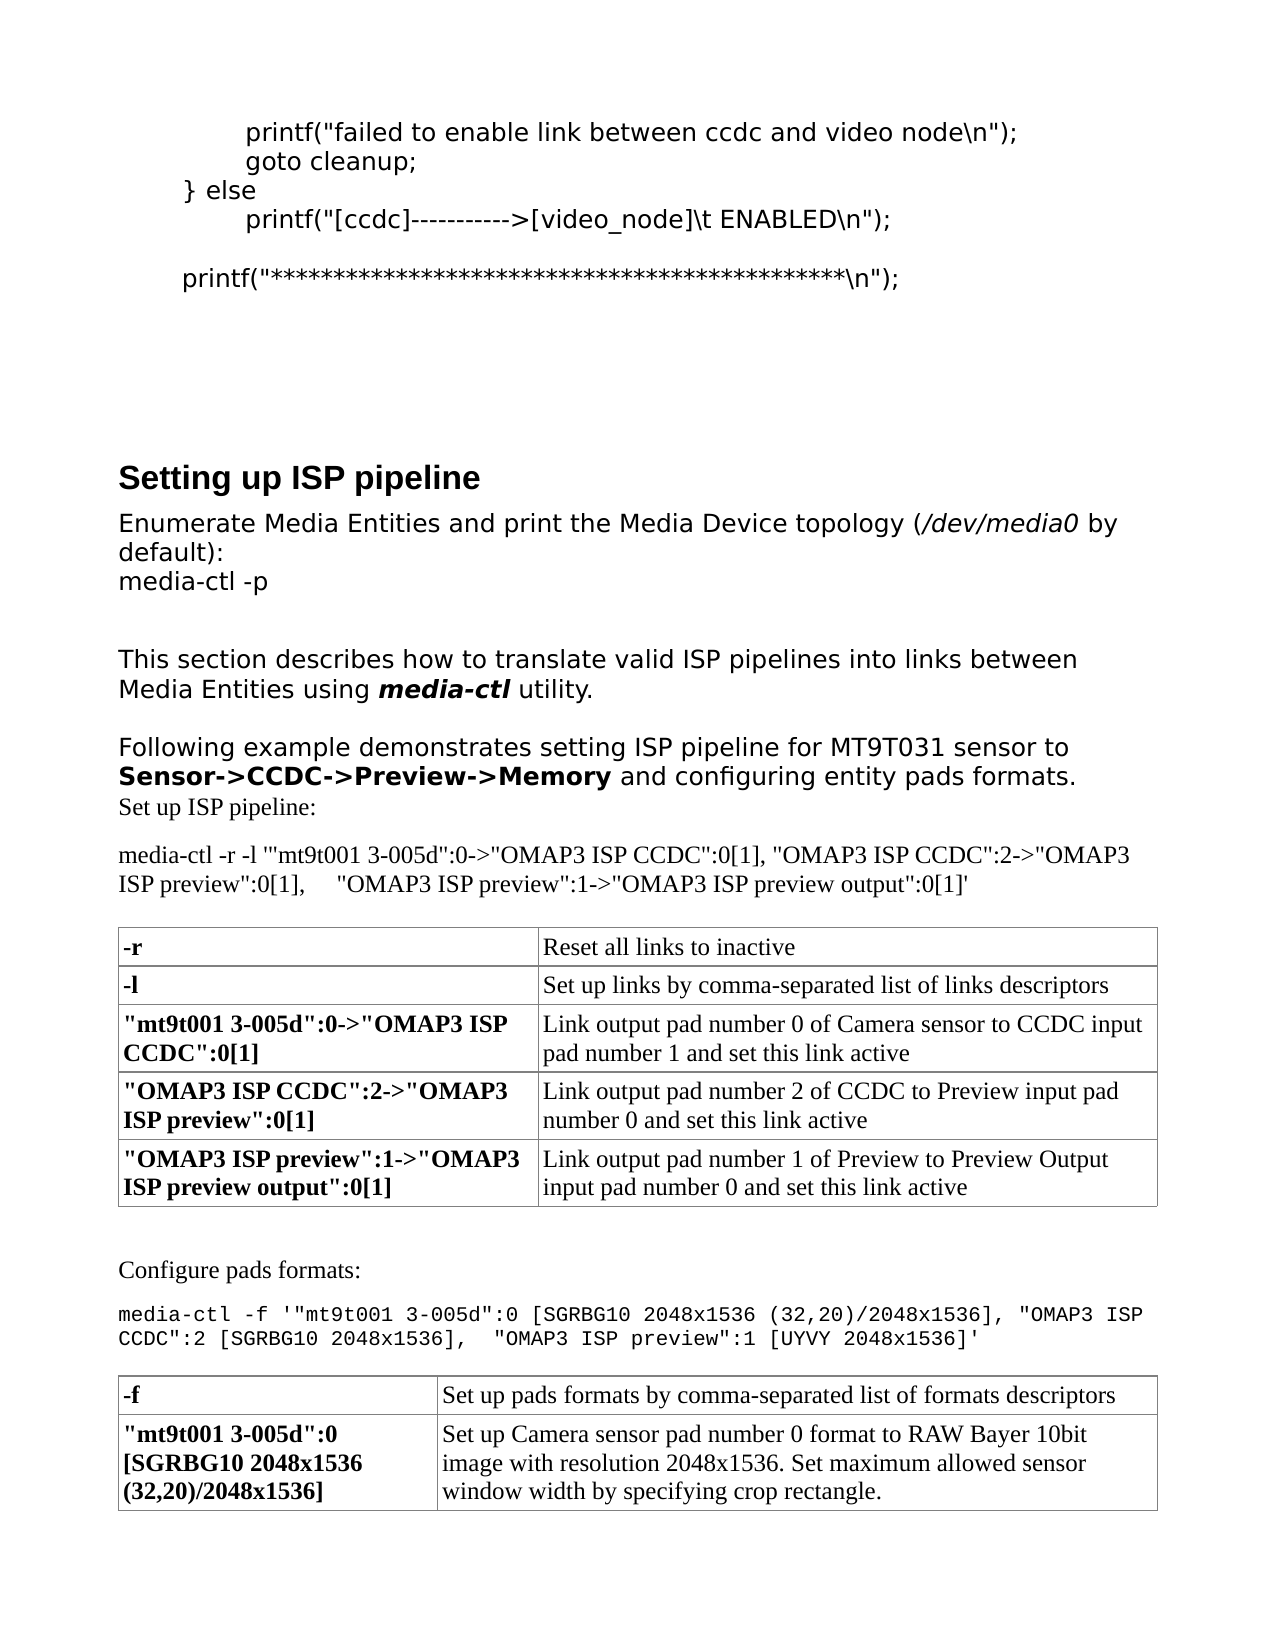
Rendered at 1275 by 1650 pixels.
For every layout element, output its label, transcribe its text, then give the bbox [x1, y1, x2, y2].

text printf("failed to enable link between ccdc and video node\n"); [118, 118, 1157, 147]
table_header -r [119, 928, 538, 965]
text media-ctl -f '"mt9t001 3-005d":0 [SGRBG10 2048x1536 (32,20)/2048x1536], "OMAP3 ISP CCDC":2 [SGRBG10 2048x1536], "OMAP3 ISP preview":1 [UYVY 2048x1536]' [118, 1304, 1157, 1352]
text This section describes how to translate valid ISP pipelines into links between Media Entities using media-ctl utility. [118, 646, 1157, 704]
text media-ctl -p [118, 567, 1157, 597]
text printf("[ccdc]----------->[video_node]\t ENABLED\n"); [118, 206, 1157, 235]
text goto cleanup; [118, 147, 1157, 176]
table_cell "OMAP3 ISP preview":1->"OMAP3 ISP preview output":0[1] [119, 1140, 538, 1206]
text Configure pads formats: [118, 1255, 1157, 1284]
text Following example demonstrates setting ISP pipeline for MT9T031 sensor to Sensor->CCDC->Preview->Memory and configuring entity pads formats. [118, 733, 1157, 792]
table_cell Link output pad number 0 of Camera sensor to CCDC input pad number 1 and set this link active [539, 1005, 1157, 1071]
table_cell "mt9t001 3-005d":0 [SGRBG10 2048x1536 (32,20)/2048x1536] [119, 1415, 437, 1510]
table_cell "OMAP3 ISP CCDC":2->"OMAP3 ISP preview":0[1] [119, 1073, 538, 1138]
table_cell "mt9t001 3-005d":0->"OMAP3 ISP CCDC":0[1] [119, 1005, 538, 1071]
text media-ctl -r -l '"mt9t001 3-005d":0->"OMAP3 ISP CCDC":0[1], "OMAP3 ISP CCDC":2->"OMAP3 ISP preview":0[1], "OMAP3 ISP preview":1->"OMAP3 ISP preview output":0[1]' [118, 841, 1157, 898]
table_cell Set up links by comma-separated list of links descriptors [539, 967, 1157, 1004]
text } else [118, 176, 1157, 206]
table_header -f [119, 1377, 437, 1414]
text Set up ISP pipeline: [118, 792, 1157, 820]
table_cell Set up Camera sensor pad number 0 format to RAW Bayer 10bit image with resolution 2048x1536. Set maximum allowed sensor window width by specifying crop rectangle. [438, 1415, 1157, 1510]
text Enumerate Media Entities and print the Media Device topology (/dev/media0 by default): [118, 509, 1157, 567]
table_cell Link output pad number 2 of CCDC to Preview input pad number 0 and set this link active [539, 1073, 1157, 1138]
table_header Reset all links to inactive [539, 928, 1157, 965]
table_header Set up pads formats by comma-separated list of formats descriptors [438, 1377, 1157, 1414]
text printf("**********************************************\n"); [118, 264, 1157, 293]
table_cell -l [119, 967, 538, 1004]
subtitle Setting up ISP pipeline [118, 458, 1157, 497]
table_cell Link output pad number 1 of Preview to Preview Output input pad number 0 and set this link active [539, 1140, 1157, 1206]
